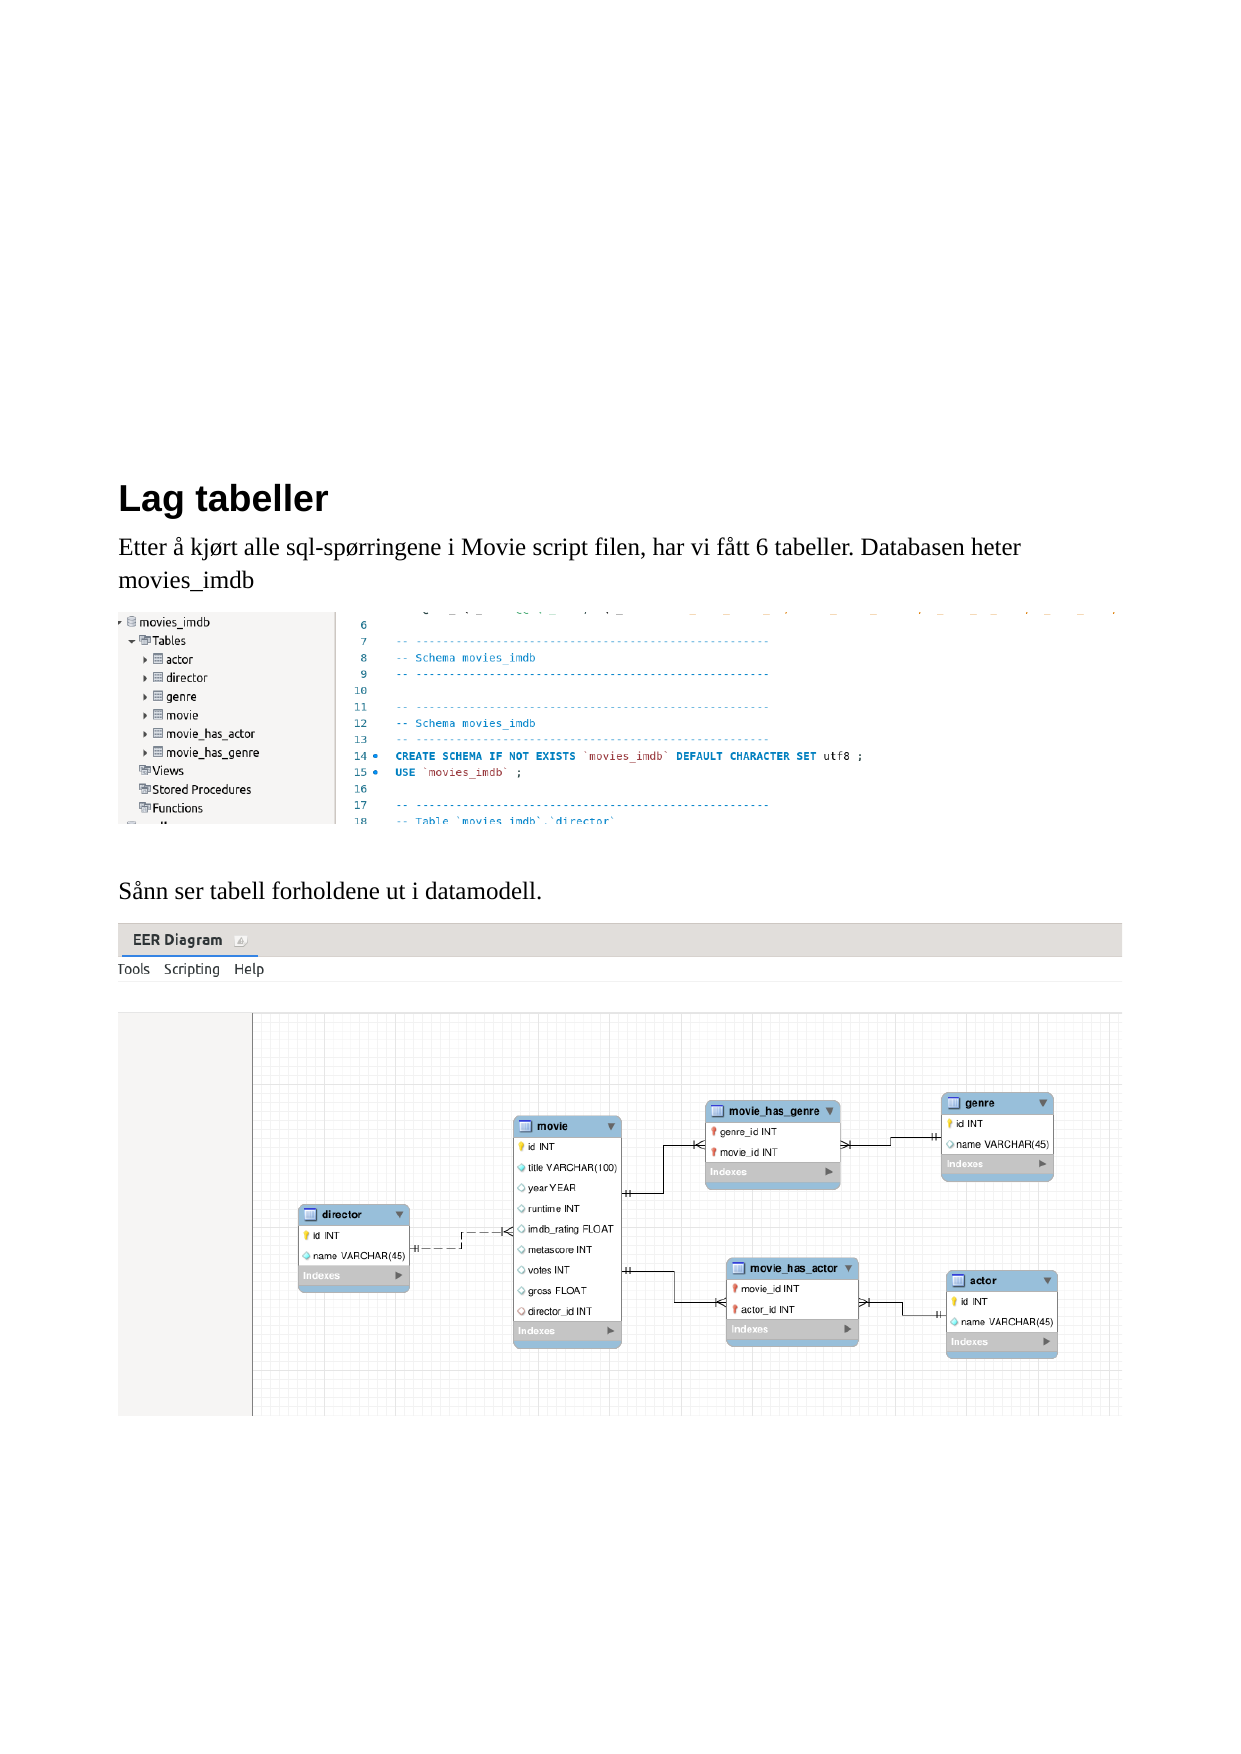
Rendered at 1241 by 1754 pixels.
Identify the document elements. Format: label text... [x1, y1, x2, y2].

text Etter å kjørt alle sql-spørringene i Movie script filen, har vi fått 6 tabeller. Databasen heter movies_imdb [118, 532, 1122, 594]
subtitle Lag tabeller [118, 476, 1122, 519]
picture [118, 612, 1123, 824]
text Sånn ser tabell forholdene ut i datamodell. [118, 876, 1122, 905]
picture [118, 923, 1123, 1416]
